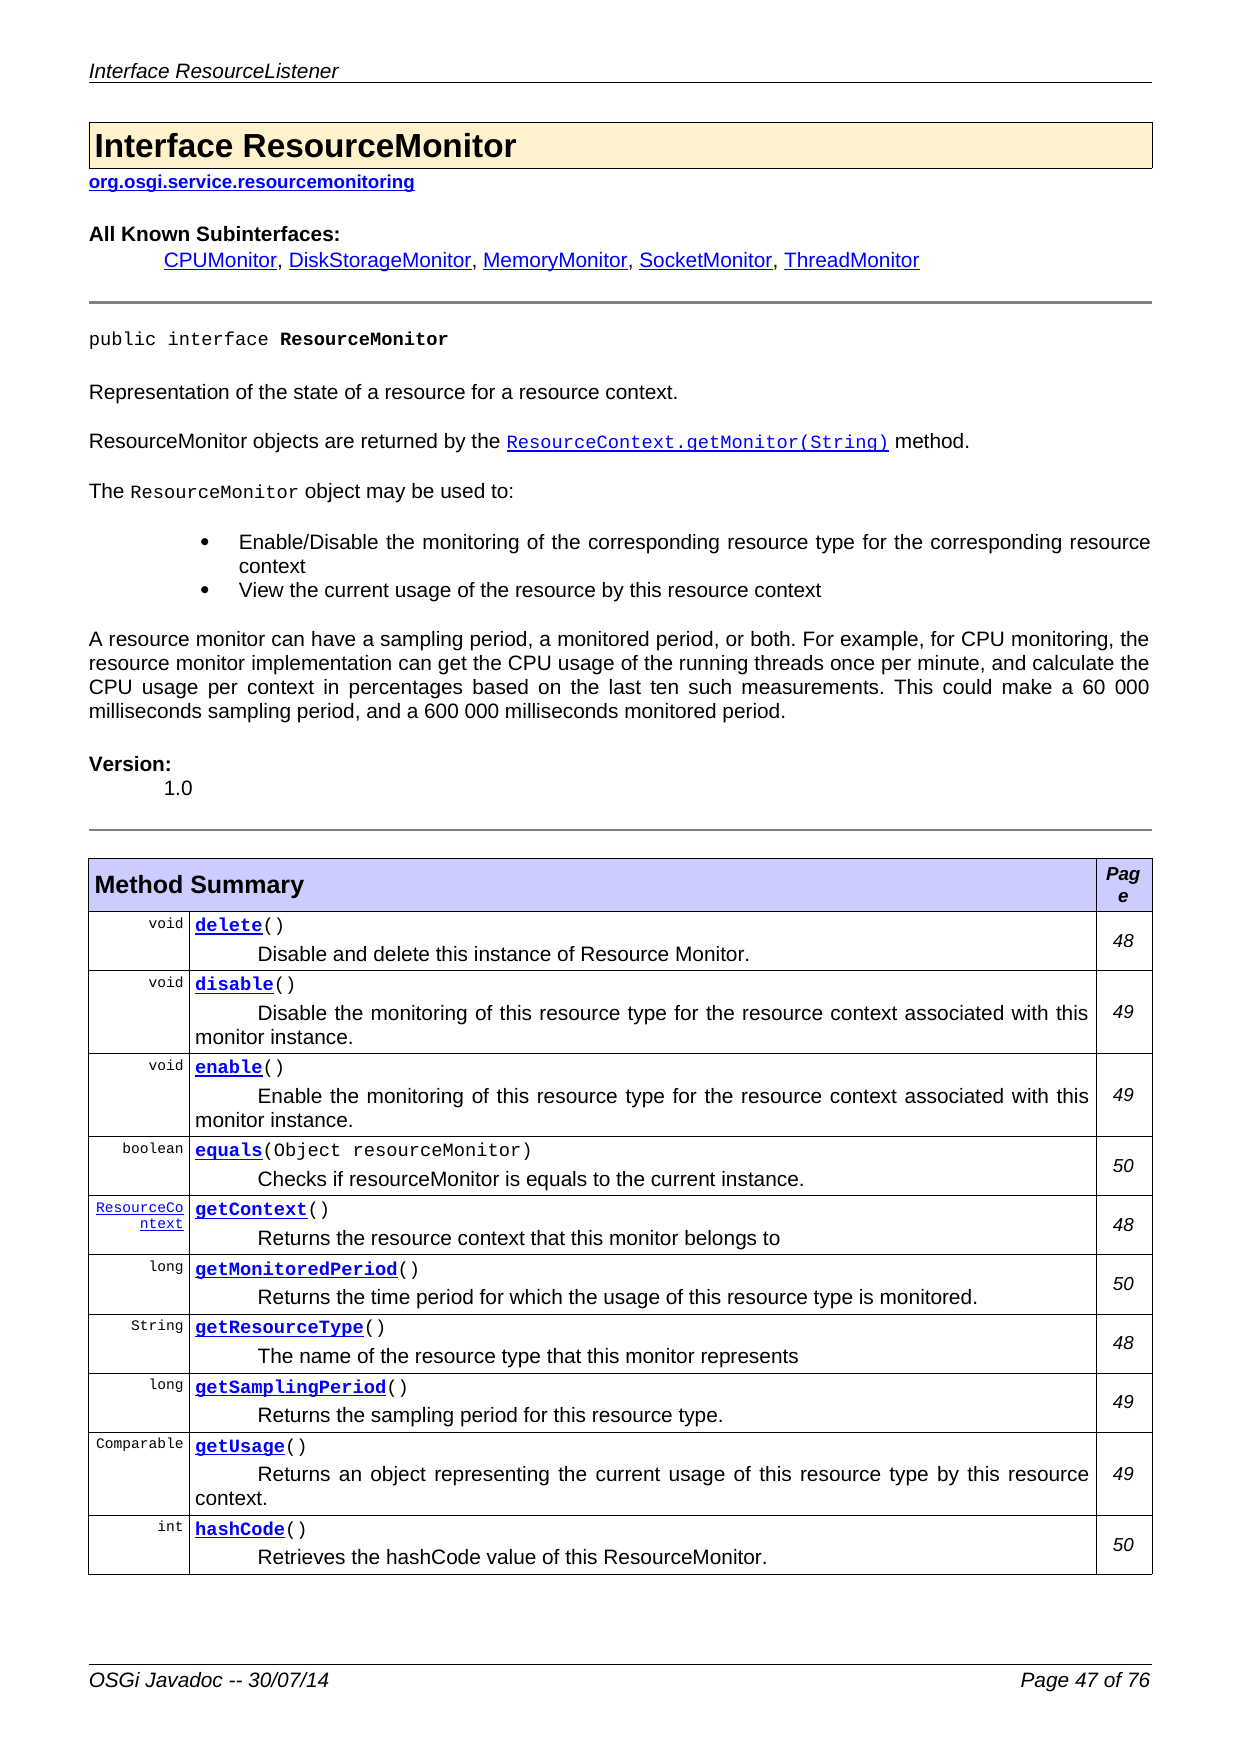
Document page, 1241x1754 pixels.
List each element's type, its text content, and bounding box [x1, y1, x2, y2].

table_cell int [89, 1516, 189, 1574]
table_cell 49 [1097, 1433, 1152, 1514]
table_cell 50 [1097, 1255, 1152, 1313]
text Representation of the state of a resource for a resource context. [88, 380, 1152, 404]
text The ResourceMonitor object may be used to: [88, 479, 1152, 504]
text 1.0 [163, 776, 1152, 799]
table_cell disable() Disable the monitoring of this resource type for the resource context associated with this monitor instance. [190, 971, 1096, 1053]
table_cell 50 [1097, 1516, 1152, 1574]
table_cell long [89, 1255, 189, 1313]
table_cell getUsage() Returns an object representing the current usage of this resource type by this resource context. [190, 1433, 1096, 1514]
subtitle Interface ResourceMonitor [90, 123, 1152, 168]
table_cell long [89, 1374, 189, 1432]
table_header Page [1097, 859, 1152, 911]
list View the current usage of the resource by this resource context [201, 577, 1152, 602]
table_header Method Summary [89, 859, 1096, 911]
text A resource monitor can have a sampling period, a monitored period, or both. For example, for CPU monitoring, the resource monitor implementation can get the CPU usage of the running threads once per minute, and calculate the CPU usage per context in percentages based on the last ten such measurements. This could make a 60 000 milliseconds sampling period, and a 600 000 milliseconds monitored period. [88, 627, 1152, 722]
text org.osgi.service.resourcemonitoring [88, 171, 1152, 193]
table_cell getContext() Returns the resource context that this monitor belongs to [190, 1196, 1096, 1254]
list Enable/Disable the monitoring of the corresponding resource type for the corresponding resource context [201, 529, 1152, 577]
table_cell 48 [1097, 1315, 1152, 1372]
table_cell 49 [1097, 1374, 1152, 1432]
table_cell Comparable [89, 1433, 189, 1514]
table_cell equals(Object resourceMonitor) Checks if resourceMonitor is equals to the current instance. [190, 1137, 1096, 1195]
subtitle All Known Subinterfaces: [88, 222, 1152, 246]
text CPUMonitor, DiskStorageMonitor, MemoryMonitor, SocketMonitor, ThreadMonitor [163, 248, 1152, 272]
table_cell void [89, 912, 189, 970]
text Version: [88, 752, 1152, 776]
table_cell 49 [1097, 1054, 1152, 1136]
table_cell 48 [1097, 912, 1152, 970]
table_cell getSamplingPeriod() Returns the sampling period for this resource type. [190, 1374, 1096, 1432]
table_cell void [89, 971, 189, 1053]
table_cell 48 [1097, 1196, 1152, 1254]
table_cell ResourceContext [89, 1196, 189, 1254]
table_cell 50 [1097, 1137, 1152, 1195]
table_cell getResourceType() The name of the resource type that this monitor represents [190, 1315, 1096, 1372]
table_cell String [89, 1315, 189, 1372]
table_cell delete() Disable and delete this instance of Resource Monitor. [190, 912, 1096, 970]
table_cell boolean [89, 1137, 189, 1195]
table_cell getMonitoredPeriod() Returns the time period for which the usage of this resource type is monitored. [190, 1255, 1096, 1313]
table_cell void [89, 1054, 189, 1136]
table_cell 49 [1097, 971, 1152, 1053]
text public interface ResourceMonitor [88, 330, 1152, 351]
text ResourceMonitor objects are returned by the ResourceContext.getMonitor(String) method. [88, 429, 1152, 454]
table_cell hashCode() Retrieves the hashCode value of this ResourceMonitor. [190, 1516, 1096, 1574]
table_cell enable() Enable the monitoring of this resource type for the resource context associated with this monitor instance. [190, 1054, 1096, 1136]
